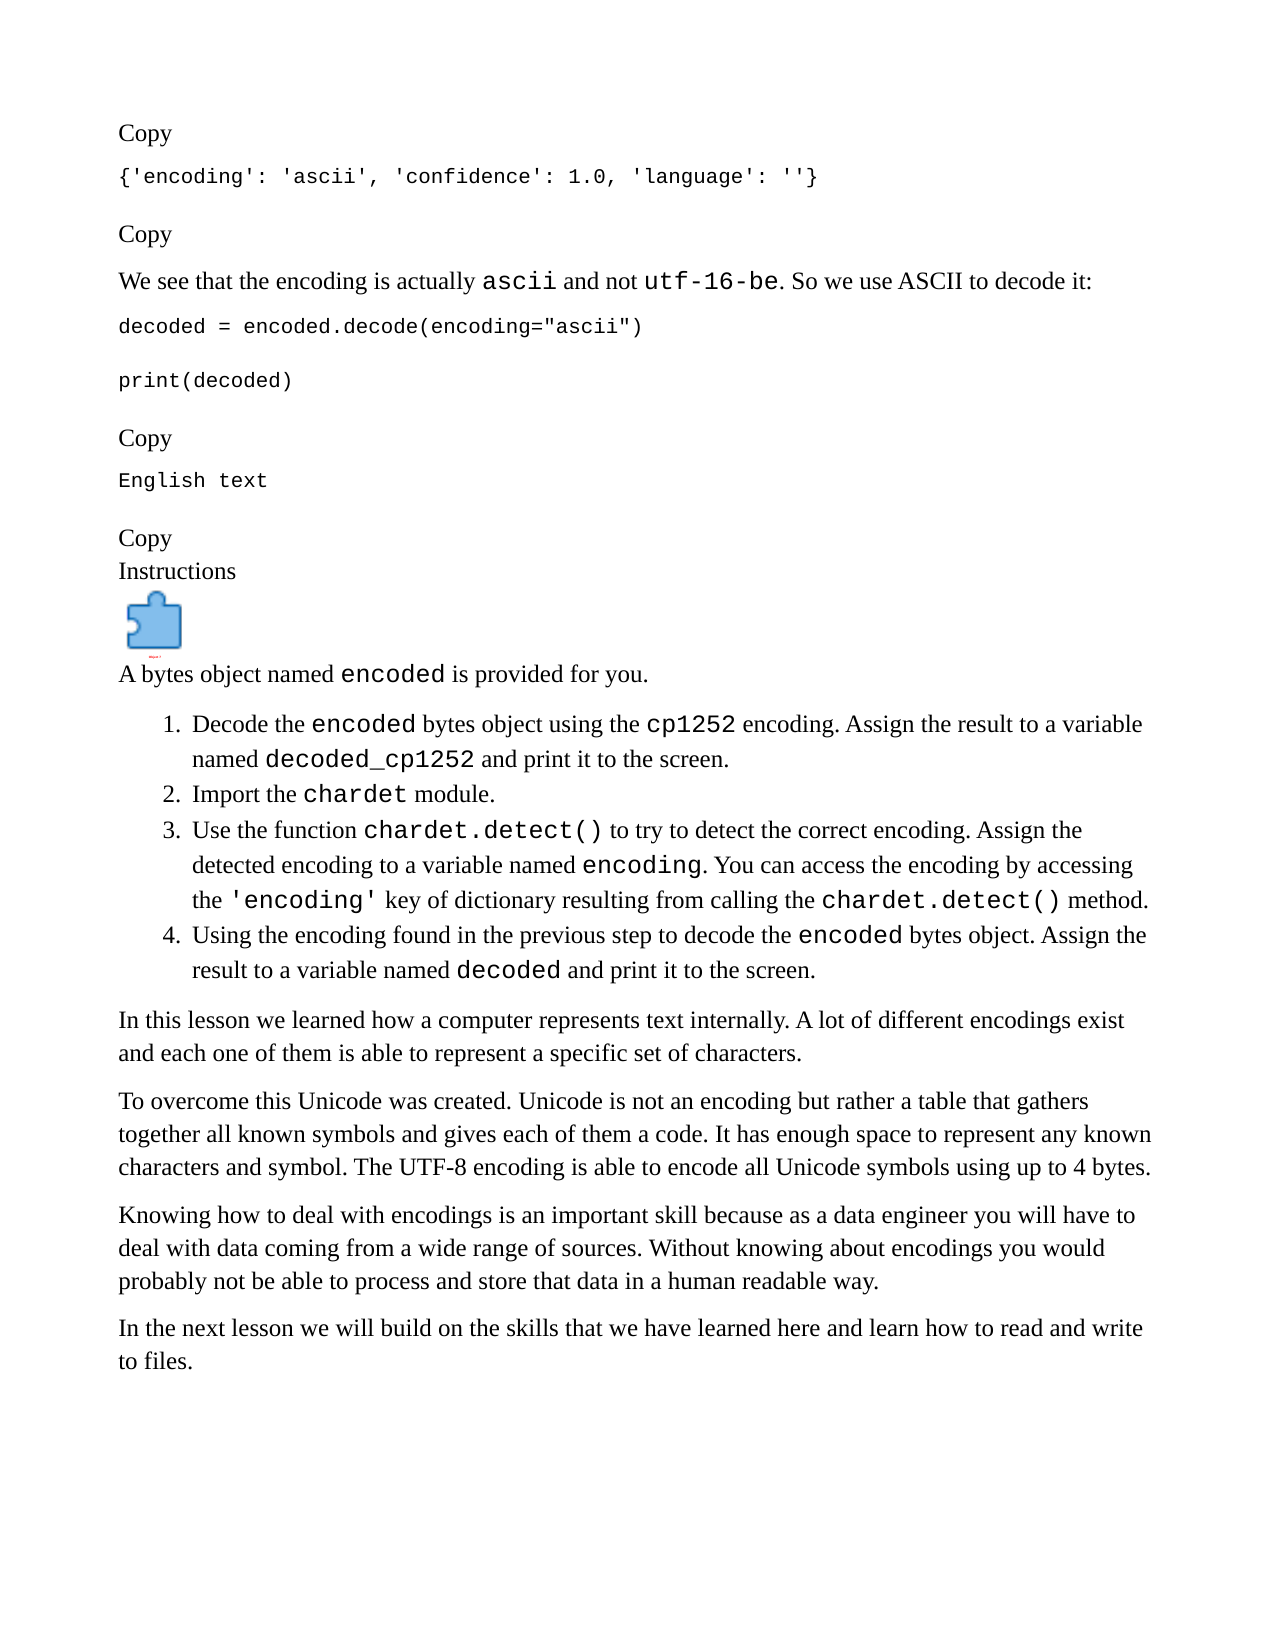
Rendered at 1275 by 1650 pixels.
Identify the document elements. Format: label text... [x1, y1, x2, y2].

text In the next lesson we will build on the skills that we have learned here and learn how to read and write to files. [118, 1313, 1157, 1375]
text decoded = encoded.decode(encoding="ascii") [118, 316, 1157, 340]
text print(decoded) [118, 369, 1157, 393]
text Copy [118, 118, 1157, 147]
text To overcome this Unicode was created. Unicode is not an encoding but rather a table that gathers together all known symbols and gives each of them a code. It has enough space to represent any known characters and symbol. The UTF-8 encoding is able to encode all Unicode symbols using up to 4 bytes. [118, 1086, 1157, 1181]
text A bytes object named encoded is provided for you. [118, 659, 1157, 690]
list Use the function chardet.detect() to try to detect the correct encoding. Assign the detected encoding to a variable named encoding. You can access the encoding by accessing the 'encoding' key of dictionary resulting from calling the chardet.detect() method. [162, 815, 1157, 916]
text Copy [118, 523, 1157, 552]
text {'encoding': 'ascii', 'confidence': 1.0, 'language': ''} [118, 166, 1157, 189]
text Copy [118, 423, 1157, 451]
text English text [118, 470, 1157, 494]
text Knowing how to deal with encodings is an important skill because as a data engineer you will have to deal with data coming from a wide range of sources. Without knowing about encodings you would probably not be able to process and store that data in a human readable way. [118, 1200, 1157, 1294]
text In this lesson we learned how a computer represents text internally. A lot of different encodings exist and each one of them is able to represent a specific set of characters. [118, 1006, 1157, 1067]
text Instructions [118, 556, 1157, 585]
list Using the encoding found in the previous step to decode the encoded bytes object. Assign the result to a variable named decoded and print it to the screen. [162, 920, 1157, 986]
list Import the chardet module. [162, 779, 1157, 810]
text Copy [118, 219, 1157, 248]
list Decode the encoded bytes object using the cp1252 encoding. Assign the result to a variable named decoded_cp1252 and print it to the screen. [162, 709, 1157, 775]
text We see that the encoding is actually ascii and not utf-16-be. So we use ASCII to decode it: [118, 266, 1157, 297]
